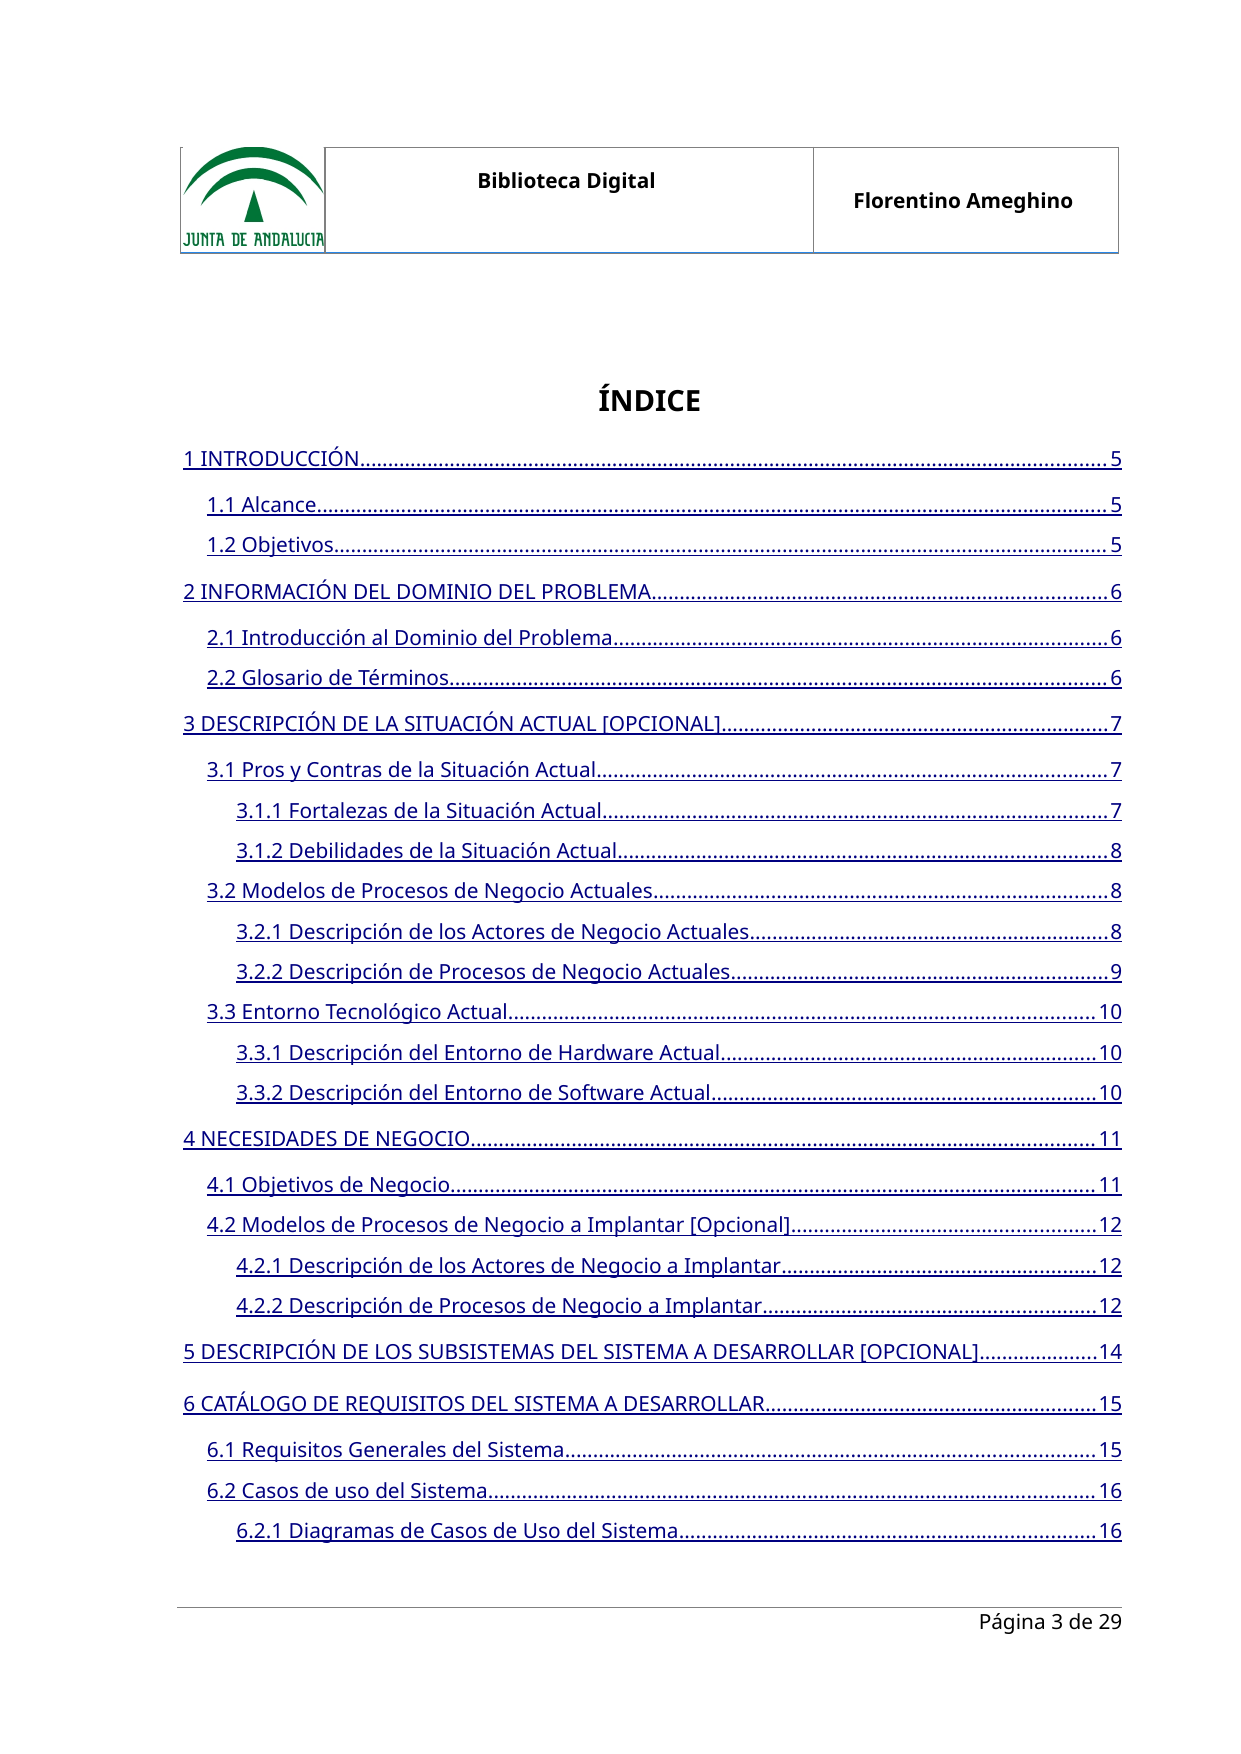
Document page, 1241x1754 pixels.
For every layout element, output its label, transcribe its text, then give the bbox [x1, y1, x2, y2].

text 3.1.2 Debilidades de la Situación Actual 8 [236, 836, 1122, 860]
text 1.1 Alcance 5 [207, 490, 1122, 514]
text 4 NECESIDADES DE NEGOCIO 11 [183, 1124, 1122, 1148]
text 3.3.1 Descripción del Entorno de Hardware Actual 10 [236, 1038, 1122, 1062]
text 6.2 Casos de uso del Sistema 16 [207, 1476, 1122, 1500]
text 6.1 Requisitos Generales del Sistema 15 [207, 1436, 1122, 1460]
text 6 CATÁLOGO DE REQUISITOS DEL SISTEMA A DESARROLLAR 15 [183, 1389, 1122, 1413]
text 3.2.1 Descripción de los Actores de Negocio Actuales 8 [236, 917, 1122, 941]
text 3.2.2 Descripción de Procesos de Negocio Actuales 9 [236, 957, 1122, 981]
text 6.2.1 Diagramas de Casos de Uso del Sistema 16 [236, 1516, 1122, 1540]
subtitle ÍNDICE [177, 380, 1122, 420]
text 4.2 Modelos de Procesos de Negocio a Implantar [Opcional] 12 [207, 1211, 1122, 1235]
text 3 DESCRIPCIÓN DE LA SITUACIÓN ACTUAL [OPCIONAL] 7 [183, 709, 1122, 733]
text 1.2 Objetivos 5 [207, 531, 1122, 555]
text 3.3.2 Descripción del Entorno de Software Actual 10 [236, 1078, 1122, 1102]
text 2.1 Introducción al Dominio del Problema 6 [207, 623, 1122, 647]
text 4.1 Objetivos de Negocio 11 [207, 1170, 1122, 1194]
text 5 DESCRIPCIÓN DE LOS SUBSISTEMAS DEL SISTEMA A DESARROLLAR [OPCIONAL] 14 [183, 1337, 1122, 1362]
text 3.1 Pros y Contras de la Situación Actual 7 [207, 756, 1122, 780]
picture [183, 147, 324, 246]
text 2.2 Glosario de Términos 6 [207, 663, 1122, 687]
text 4.2.1 Descripción de los Actores de Negocio a Implantar 12 [236, 1251, 1122, 1275]
text 3.1.1 Fortalezas de la Situación Actual 7 [236, 796, 1122, 820]
text 2 INFORMACIÓN DEL DOMINIO DEL PROBLEMA 6 [183, 577, 1122, 601]
text 4.2.2 Descripción de Procesos de Negocio a Implantar 12 [236, 1291, 1122, 1315]
text 3.3 Entorno Tecnológico Actual 10 [207, 997, 1122, 1022]
text 3.2 Modelos de Procesos de Negocio Actuales 8 [207, 876, 1122, 901]
text 1 INTRODUCCIÓN 5 [183, 444, 1122, 468]
